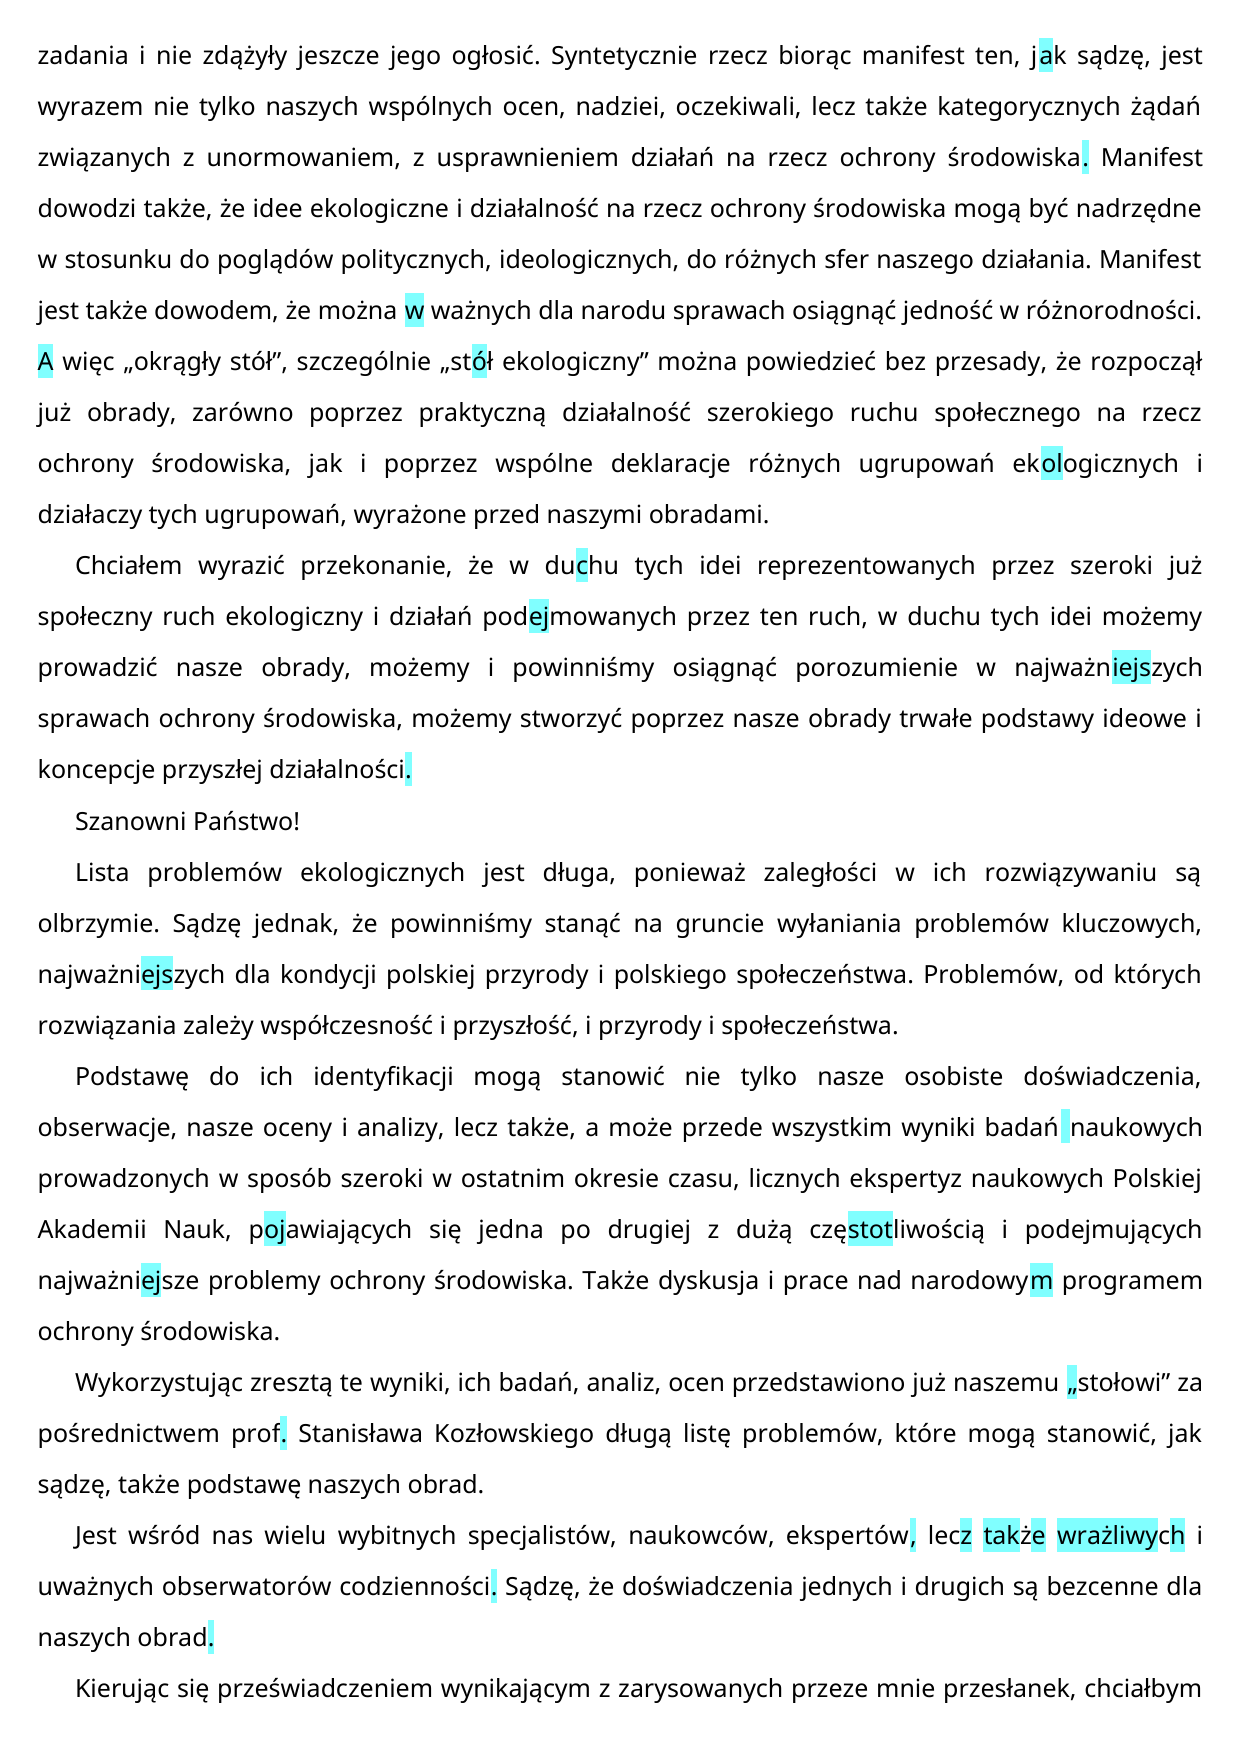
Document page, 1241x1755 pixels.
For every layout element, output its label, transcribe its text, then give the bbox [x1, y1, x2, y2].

text Jest wśród nas wielu wybitnych specjalistów, naukowców, ekspertów, lecz także wrażliwych i uważnych obserwatorów codzienności. Sądzę, że doświadczenia jednych i drugich są bezcenne dla naszych obrad. [37, 1518, 1203, 1654]
text Wykorzystując zresztą te wyniki, ich badań, analiz, ocen przedstawiono już naszemu „stołowi” za pośrednictwem prof. Stanisława Kozłowskiego długą listę problemów, które mogą stanowić, jak sądzę, także podstawę naszych obrad. [37, 1364, 1203, 1501]
text Szanowni Państwo! [37, 803, 1203, 837]
text Podstawę do ich identyfikacji mogą stanowić nie tylko nasze osobiste doświadczenia, obserwacje, nasze oceny i analizy, lecz także, a może przede wszystkim wyniki badań naukowych prowadzonych w sposób szeroki w ostatnim okresie czasu, licznych ekspertyz naukowych Polskiej Akademii Nauk, pojawiających się jedna po drugiej z dużą częstotliwością i podejmujących najważniejsze problemy ochrony środowiska. Także dyskusja i prace nad narodowym programem ochrony środowiska. [37, 1058, 1203, 1348]
text zadania i nie zdążyły jeszcze jego ogłosić. Syntetycznie rzecz biorąc manifest ten, jak sądzę, jest wyrazem nie tylko naszych wspólnych ocen, nadziei, oczekiwali, lecz także kategorycznych żądań związanych z unormowaniem, z usprawnieniem działań na rzecz ochrony środowiska. Manifest dowodzi także, że idee ekologiczne i działalność na rzecz ochrony środowiska mogą być nadrzędne w stosunku do poglądów politycznych, ideologicznych, do różnych sfer naszego działania. Manifest jest także dowodem, że można w ważnych dla narodu sprawach osiągnąć jedność w różnorodności. A więc „okrągły stół”, szczególnie „stół ekologiczny” można powiedzieć bez przesady, że rozpoczął już obrady, zarówno poprzez praktyczną działalność szerokiego ruchu społecznego na rzecz ochrony środowiska, jak i poprzez wspólne deklaracje różnych ugrupowań ekologicznych i działaczy tych ugrupowań, wyrażone przed naszymi obradami. [37, 37, 1203, 531]
text Chciałem wyrazić przekonanie, że w duchu tych idei reprezentowanych przez szeroki już społeczny ruch ekologiczny i działań podejmowanych przez ten ruch, w duchu tych idei możemy prowadzić nasze obrady, możemy i powinniśmy osiągnąć porozumienie w najważniejszych sprawach ochrony środowiska, możemy stworzyć poprzez nasze obrady trwałe podstawy ideowe i koncepcje przyszłej działalności. [37, 548, 1203, 786]
text Kierując się przeświadczeniem wynikającym z zarysowanych przeze mnie przesłanek, chciałbym [37, 1671, 1203, 1705]
text Lista problemów ekologicznych jest długa, ponieważ zaległości w ich rozwiązywaniu są olbrzymie. Sądzę jednak, że powinniśmy stanąć na gruncie wyłaniania problemów kluczowych, najważniejszych dla kondycji polskiej przyrody i polskiego społeczeństwa. Problemów, od których rozwiązania zależy współczesność i przyszłość, i przyrody i społeczeństwa. [37, 854, 1203, 1041]
